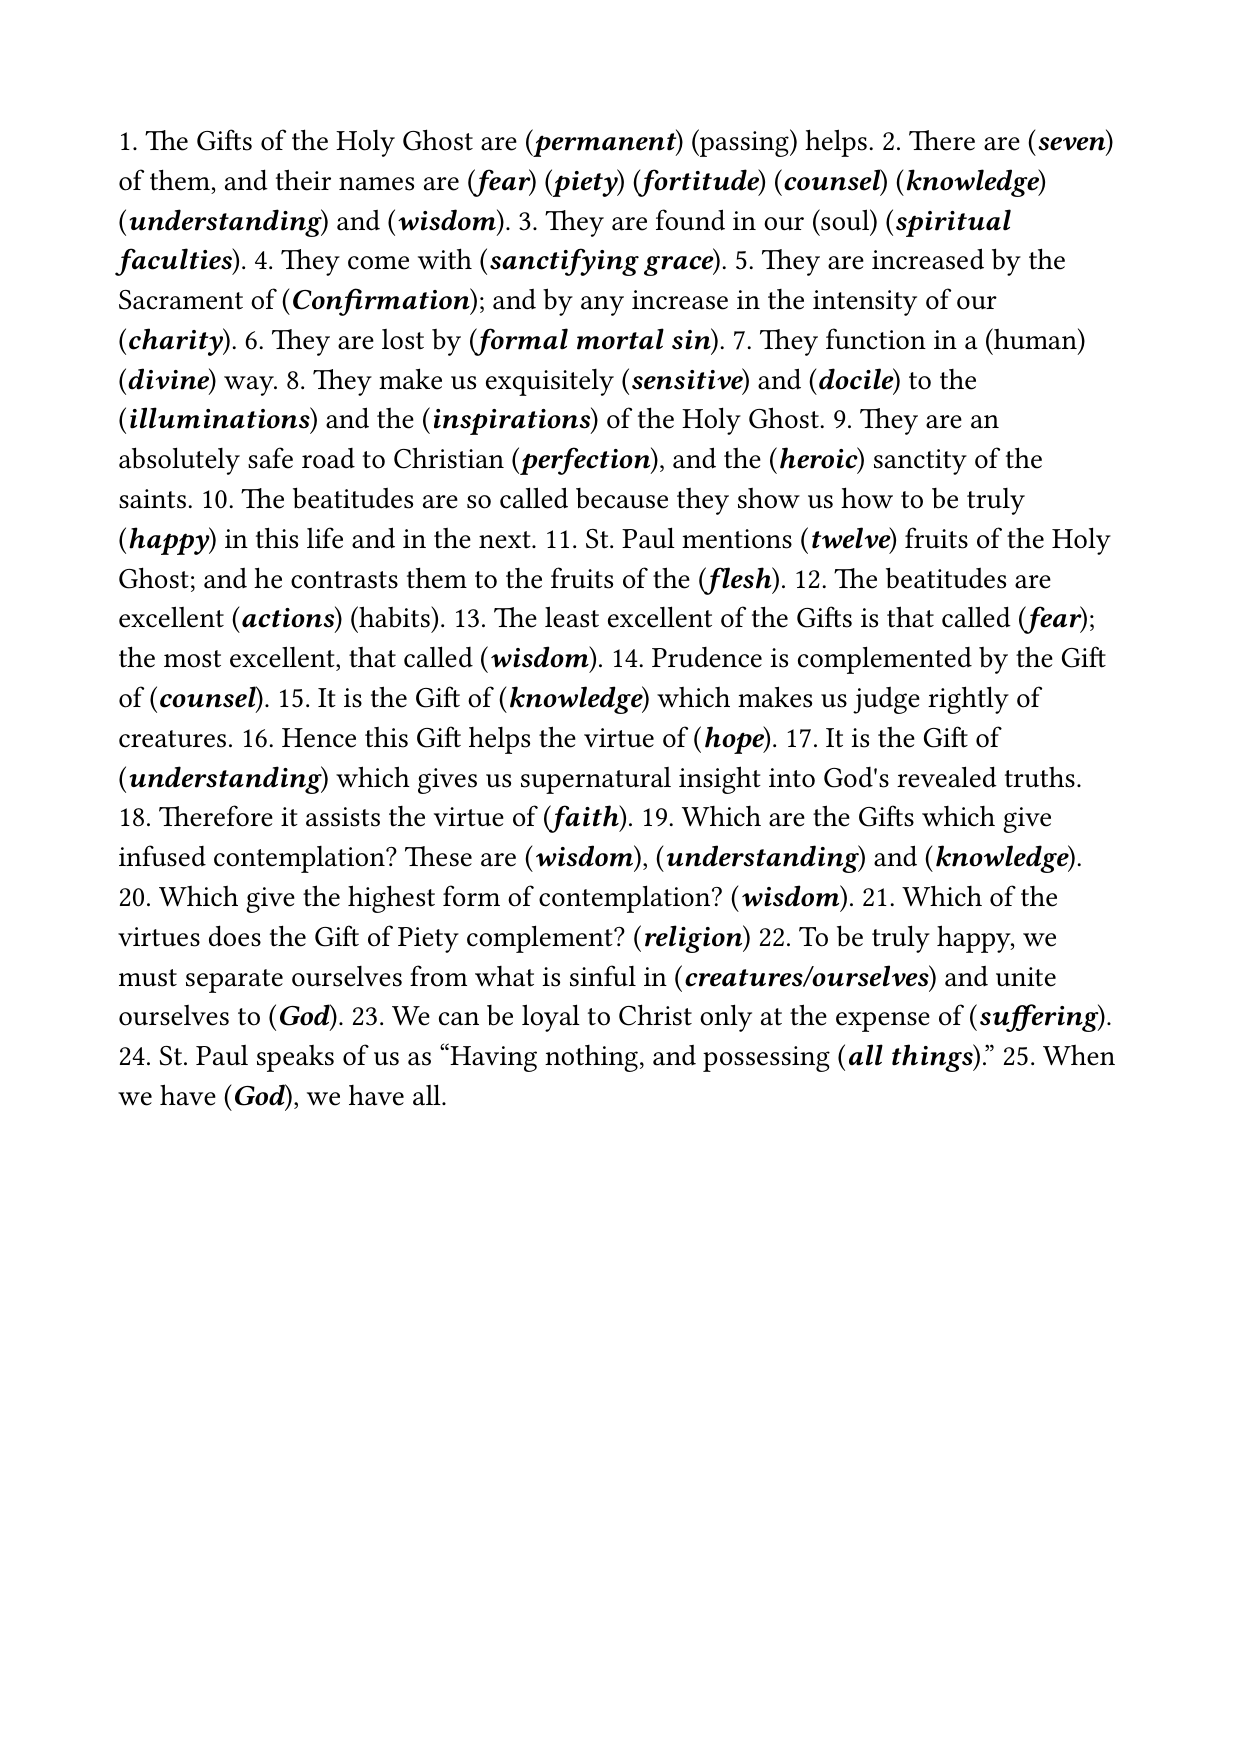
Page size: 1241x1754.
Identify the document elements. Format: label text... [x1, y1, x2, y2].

text 1. The Gifts of the Holy Ghost are (permanent) (passing) helps. 2. There are (seven) of them, and their names are (fear) (piety) (fortitude) (counsel) (knowledge) (understanding) and (wisdom). 3. They are found in our (soul) (spiritual faculties). 4. They come with (sanctifying grace). 5. They are increased by the Sacrament of (Confirmation); and by any increase in the intensity of our (charity). 6. They are lost by (formal mortal sin). 7. They function in a (human) (divine) way. 8. They make us exquisitely (sensitive) and (docile) to the (illuminations) and the (inspirations) of the Holy Ghost. 9. They are an absolutely safe road to Christian (perfection), and the (heroic) sanctity of the saints. 10. The beatitudes are so called because they show us how to be truly (happy) in this life and in the next. 11. St. Paul mentions (twelve) fruits of the Holy Ghost; and he contrasts them to the fruits of the (flesh). 12. The beatitudes are excellent (actions) (habits). 13. The least excellent of the Gifts is that called (fear); the most excellent, that called (wisdom). 14. Prudence is complemented by the Gift of (counsel). 15. It is the Gift of (knowledge) which makes us judge rightly of creatures. 16. Hence this Gift helps the virtue of (hope). 17. It is the Gift of (understanding) which gives us supernatural insight into God's revealed truths. 18. Therefore it assists the virtue of (faith). 19. Which are the Gifts which give infused contemplation? These are (wisdom), (understanding) and (knowledge). 20. Which give the highest form of contemplation? (wisdom). 21. Which of the virtues does the Gift of Piety complement? (religion) 22. To be truly happy, we must separate ourselves from what is sinful in (creatures/ourselves) and unite ourselves to (God). 23. We can be loyal to Christ only at the expense of (suffering). 24. St. Paul speaks of us as “Having nothing, and possessing (all things).” 25. When we have (God), we have all. [118, 124, 1122, 1113]
